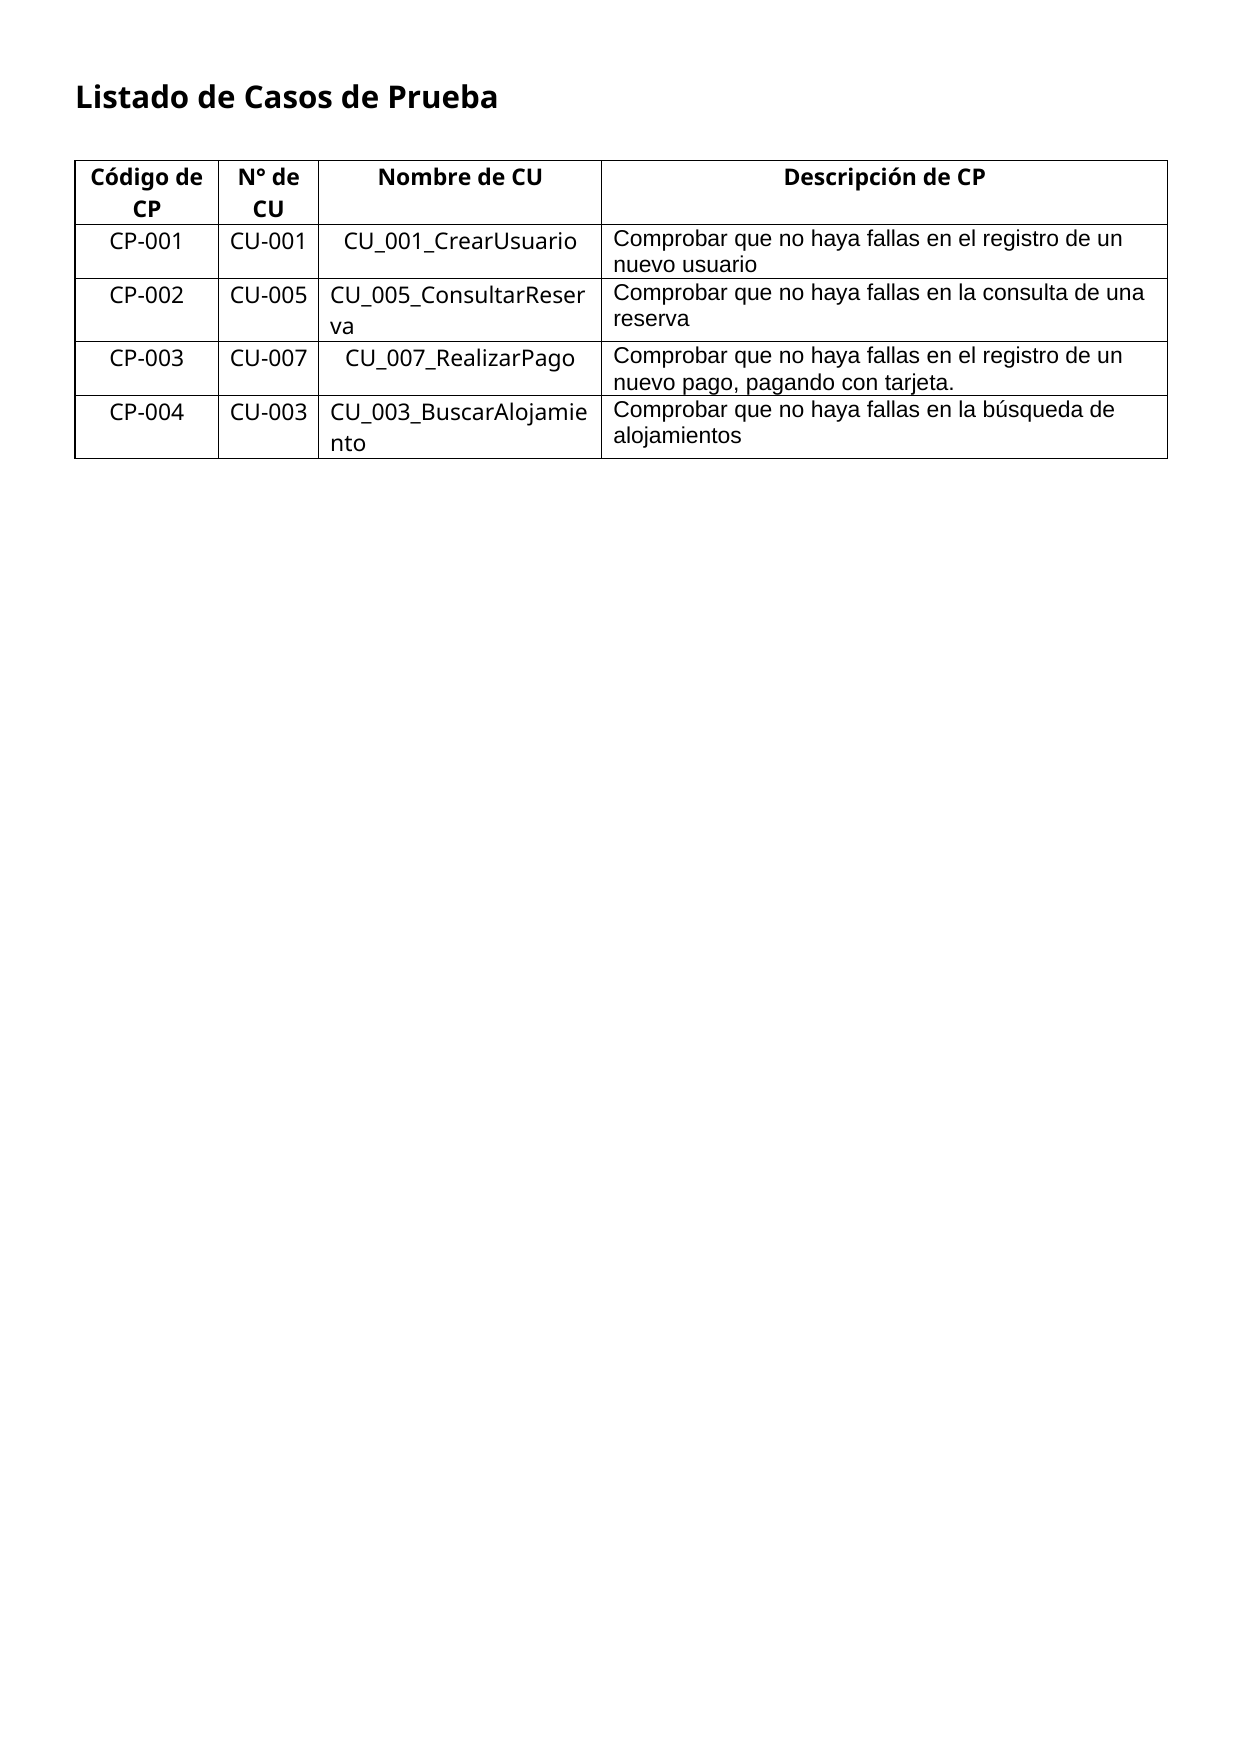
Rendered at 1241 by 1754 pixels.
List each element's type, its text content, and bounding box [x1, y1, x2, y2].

table_cell CU_003_BuscarAlojamiento [319, 396, 601, 458]
table_cell CP-003 [76, 342, 218, 395]
table_cell Comprobar que no haya fallas en la consulta de una reserva [602, 279, 1167, 341]
table_header Nombre de CU [319, 161, 601, 224]
table_cell CU_005_ConsultarReserva [319, 279, 601, 341]
table_cell CU-003 [219, 396, 318, 458]
table_cell CP-004 [76, 396, 218, 458]
table_cell Comprobar que no haya fallas en la búsqueda de alojamientos [602, 396, 1167, 458]
table_cell CP-002 [76, 279, 218, 341]
table_header Código de CP [76, 161, 218, 224]
table_cell CU-001 [219, 225, 318, 277]
table_cell CU_001_CrearUsuario [319, 225, 601, 277]
table_cell CU-005 [219, 279, 318, 341]
table_header N° de CU [219, 161, 318, 224]
table_cell Comprobar que no haya fallas en el registro de un nuevo usuario [602, 225, 1167, 277]
table_header Descripción de CP [602, 161, 1167, 224]
table_cell CU-007 [219, 342, 318, 395]
table_cell CU_007_RealizarPago [319, 342, 601, 395]
text Listado de Casos de Prueba [75, 75, 1181, 118]
table_cell CP-001 [76, 225, 218, 277]
table_cell Comprobar que no haya fallas en el registro de un nuevo pago, pagando con tarjeta. [602, 342, 1167, 395]
